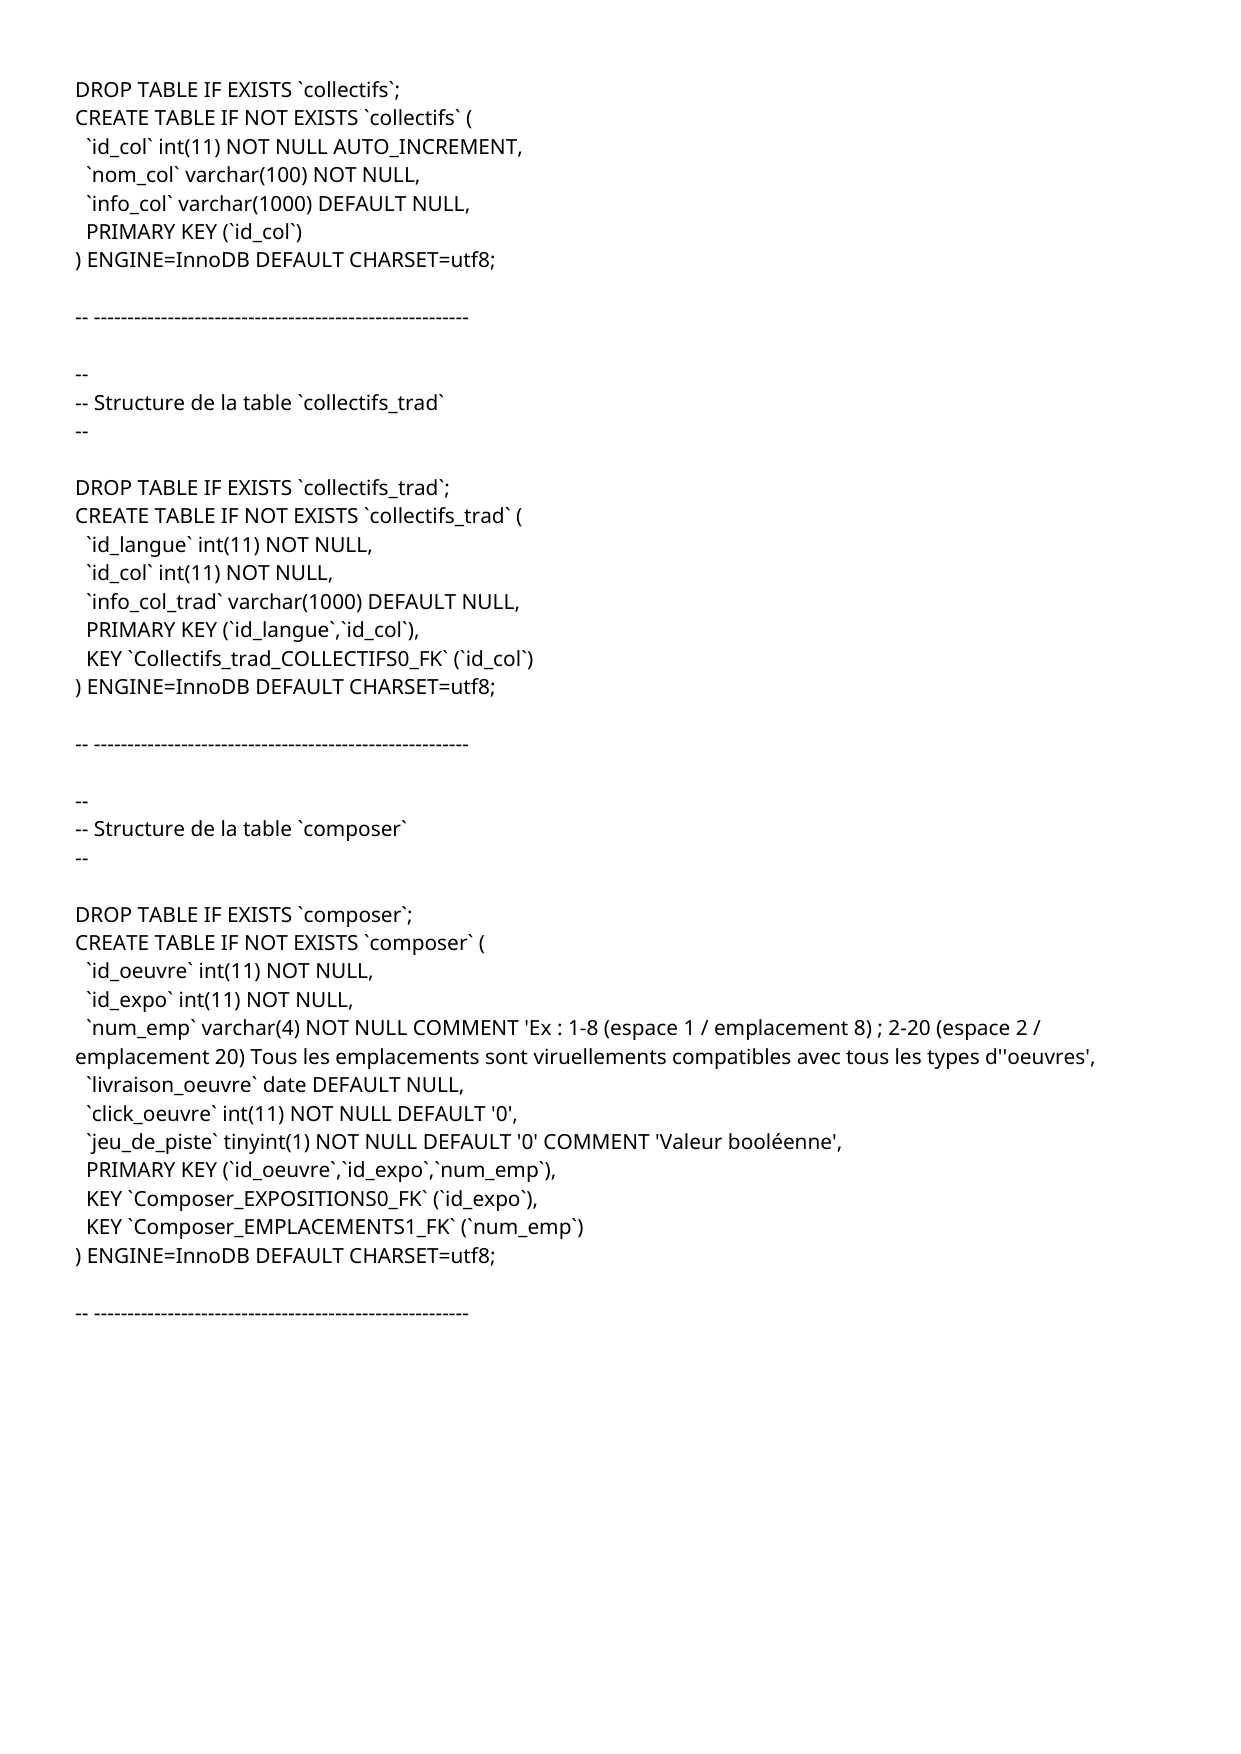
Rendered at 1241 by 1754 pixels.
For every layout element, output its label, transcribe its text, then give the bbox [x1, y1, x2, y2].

text -- DROP TABLE IF EXISTS `collectifs`; CREATE TABLE IF NOT EXISTS `collectifs` ( `id_col` int(11) NOT NULL AUTO_INCREMENT, `nom_col` varchar(100) NOT NULL, `info_col` varchar(1000) DEFAULT NULL, PRIMARY KEY (`id_col`) ) ENGINE=InnoDB DEFAULT CHARSET=utf8; -- -------------------------------------------------------- -- -- Structure de la table `collectifs_trad` -- DROP TABLE IF EXISTS `collectifs_trad`; CREATE TABLE IF NOT EXISTS `collectifs_trad` ( `id_langue` int(11) NOT NULL, `id_col` int(11) NOT NULL, `info_col_trad` varchar(1000) DEFAULT NULL, PRIMARY KEY (`id_langue`,`id_col`), KEY `Collectifs_trad_COLLECTIFS0_FK` (`id_col`) ) ENGINE=InnoDB DEFAULT CHARSET=utf8; -- -------------------------------------------------------- -- -- Structure de la table `composer` -- DROP TABLE IF EXISTS `composer`; CREATE TABLE IF NOT EXISTS `composer` ( `id_oeuvre` int(11) NOT NULL, `id_expo` int(11) NOT NULL, `num_emp` varchar(4) NOT NULL COMMENT 'Ex : 1-8 (espace 1 / emplacement 8) ; 2-20 (espace 2 / emplacement 20) Tous les emplacements sont viruellements compatibles avec tous les types d''oeuvres', `livraison_oeuvre` date DEFAULT NULL, `click_oeuvre` int(11) NOT NULL DEFAULT '0', `jeu_de_piste` tinyint(1) NOT NULL DEFAULT '0' COMMENT 'Valeur booléenne', PRIMARY KEY (`id_oeuvre`,`id_expo`,`num_emp`), KEY `Composer_EXPOSITIONS0_FK` (`id_expo`), KEY `Composer_EMPLACEMENTS1_FK` (`num_emp`) ) ENGINE=InnoDB DEFAULT CHARSET=utf8; -- -------------------------------------------------------- [75, 75, 1165, 1355]
